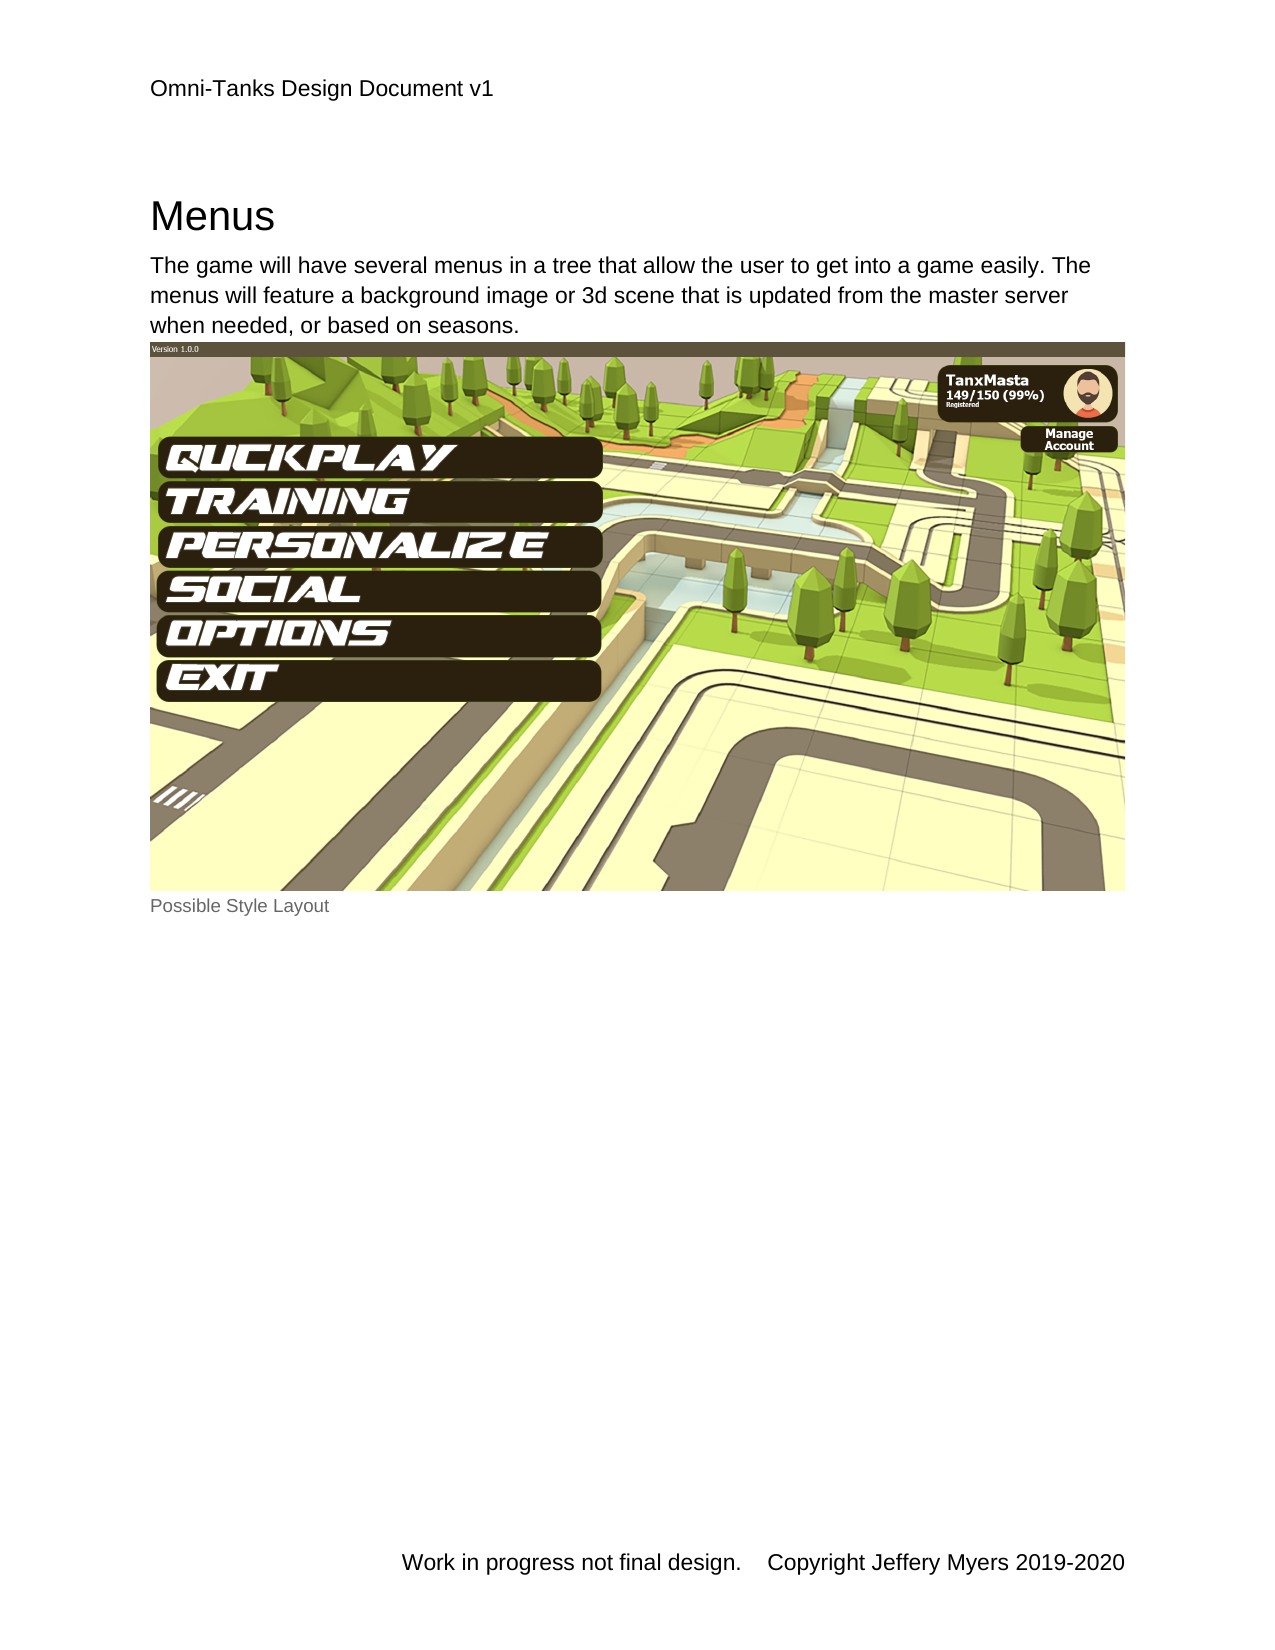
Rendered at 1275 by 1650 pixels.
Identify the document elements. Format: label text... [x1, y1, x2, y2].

text The game will have several menus in a tree that allow the user to get into a game easily. The menus will feature a background image or 3d scene that is updated from the master server when needed, or based on seasons. [150, 252, 1125, 339]
subtitle Menus [150, 192, 1125, 239]
subtitle Possible Style Layout [150, 894, 1125, 916]
picture [150, 342, 1125, 891]
